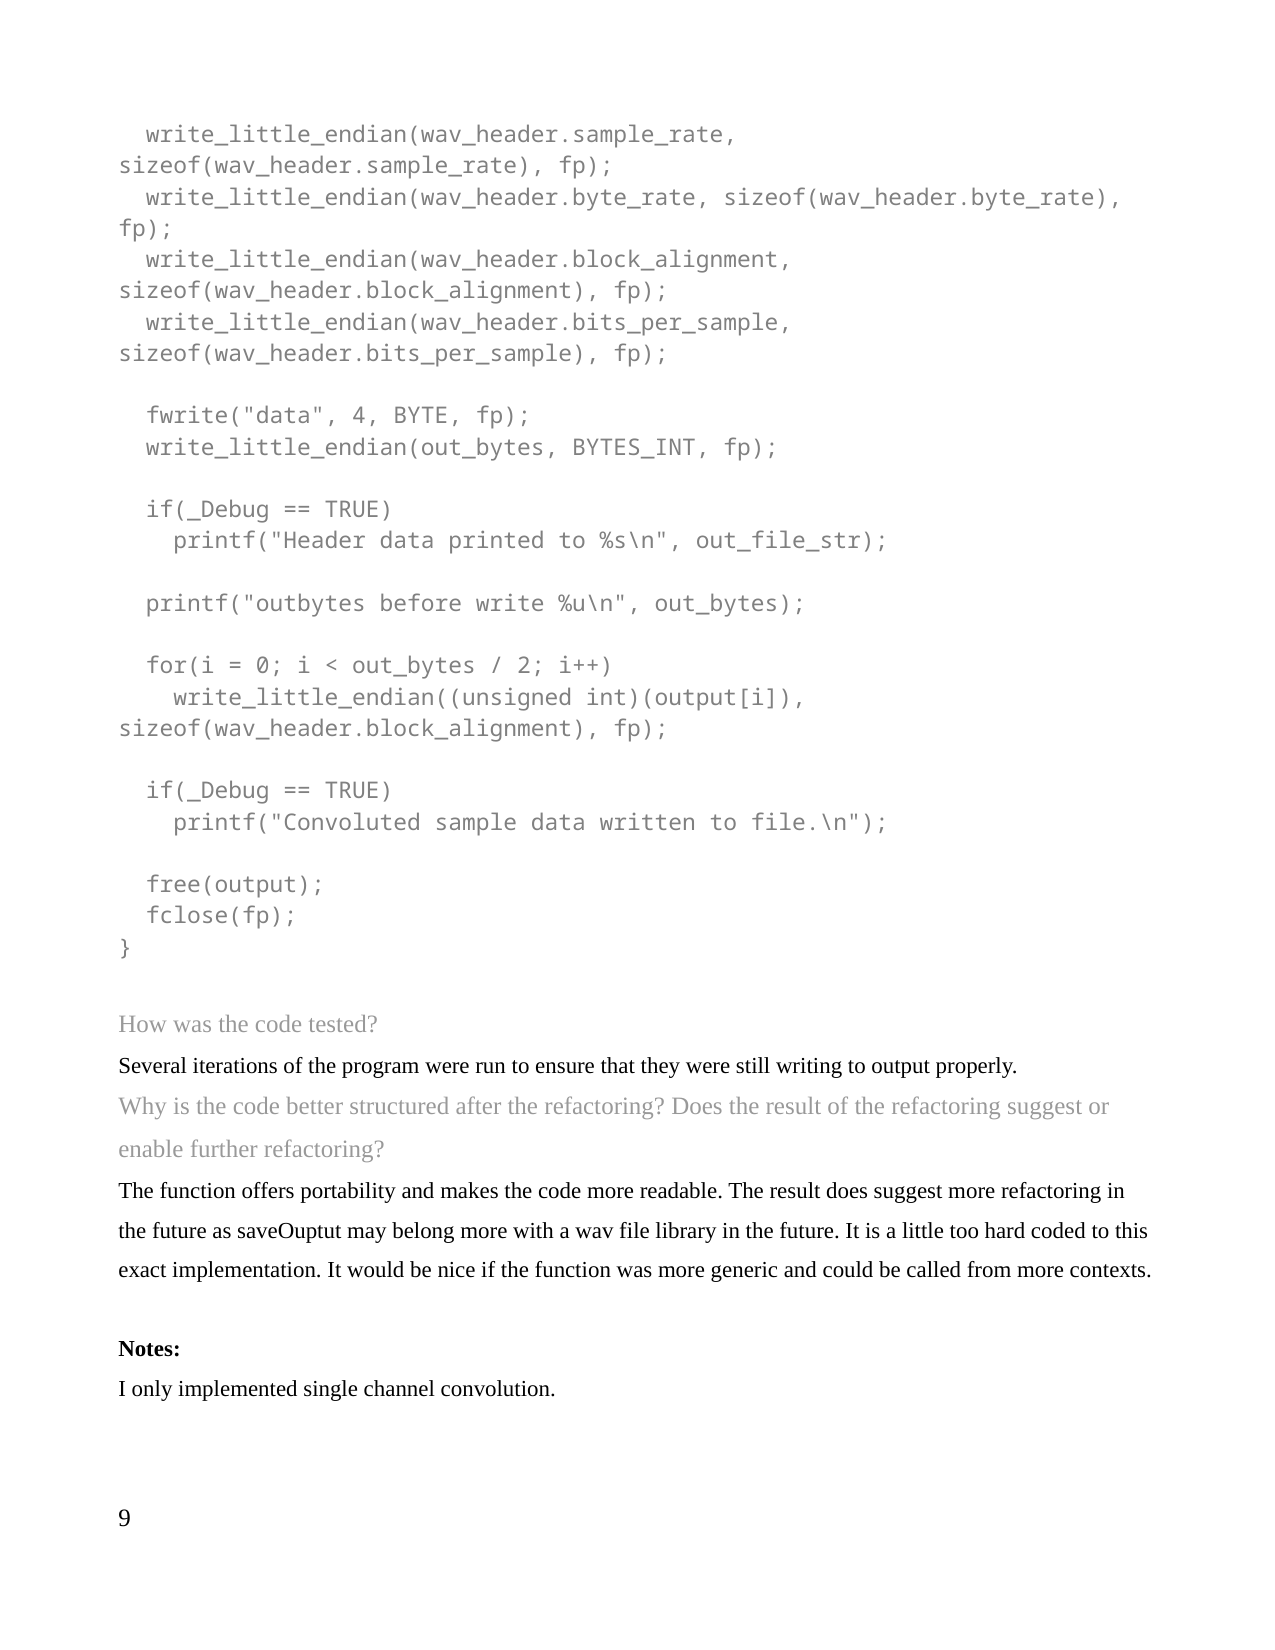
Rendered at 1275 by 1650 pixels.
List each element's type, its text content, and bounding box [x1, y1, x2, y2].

text The function offers portability and makes the code more readable. The result does suggest more refactoring in the future as saveOuptut may belong more with a wav file library in the future. It is a little too hard coded to this exact implementation. It would be nice if the function was more generic and could be called from more contexts. [118, 1178, 1157, 1283]
text write_little_endian(wav_header.block_alignment, sizeof(wav_header.block_alignment), fp); [118, 243, 1157, 306]
text } [118, 931, 1157, 962]
text write_little_endian((unsigned int)(output[i]), sizeof(wav_header.block_alignment), fp); [118, 681, 1157, 743]
text printf("Header data printed to %s\n", out_file_str); [118, 524, 1157, 556]
text I only implemented single channel convolution. [118, 1375, 1157, 1401]
text printf("outbytes before write %u\n", out_bytes); [118, 587, 1157, 618]
text write_little_endian(wav_header.sample_rate, sizeof(wav_header.sample_rate), fp); [118, 118, 1157, 181]
text Why is the code better structured after the refactoring? Does the result of the refactoring suggest or enable further refactoring? [118, 1091, 1157, 1163]
text for(i = 0; i < out_bytes / 2; i++) [118, 649, 1157, 681]
text Notes: [118, 1336, 1157, 1362]
text printf("Convoluted sample data written to file.\n"); [118, 806, 1157, 837]
text write_little_endian(wav_header.bits_per_sample, sizeof(wav_header.bits_per_sample), fp); [118, 306, 1157, 368]
text if(_Debug == TRUE) [118, 774, 1157, 806]
text Several iterations of the program were run to ensure that they were still writing to output properly. [118, 1052, 1157, 1078]
text fclose(fp); [118, 899, 1157, 931]
text if(_Debug == TRUE) [118, 493, 1157, 524]
text free(output); [118, 868, 1157, 899]
text How was the code tested? [118, 1009, 1157, 1037]
text write_little_endian(out_bytes, BYTES_INT, fp); [118, 431, 1157, 462]
text fwrite("data", 4, BYTE, fp); [118, 399, 1157, 431]
text write_little_endian(wav_header.byte_rate, sizeof(wav_header.byte_rate), fp); [118, 181, 1157, 243]
